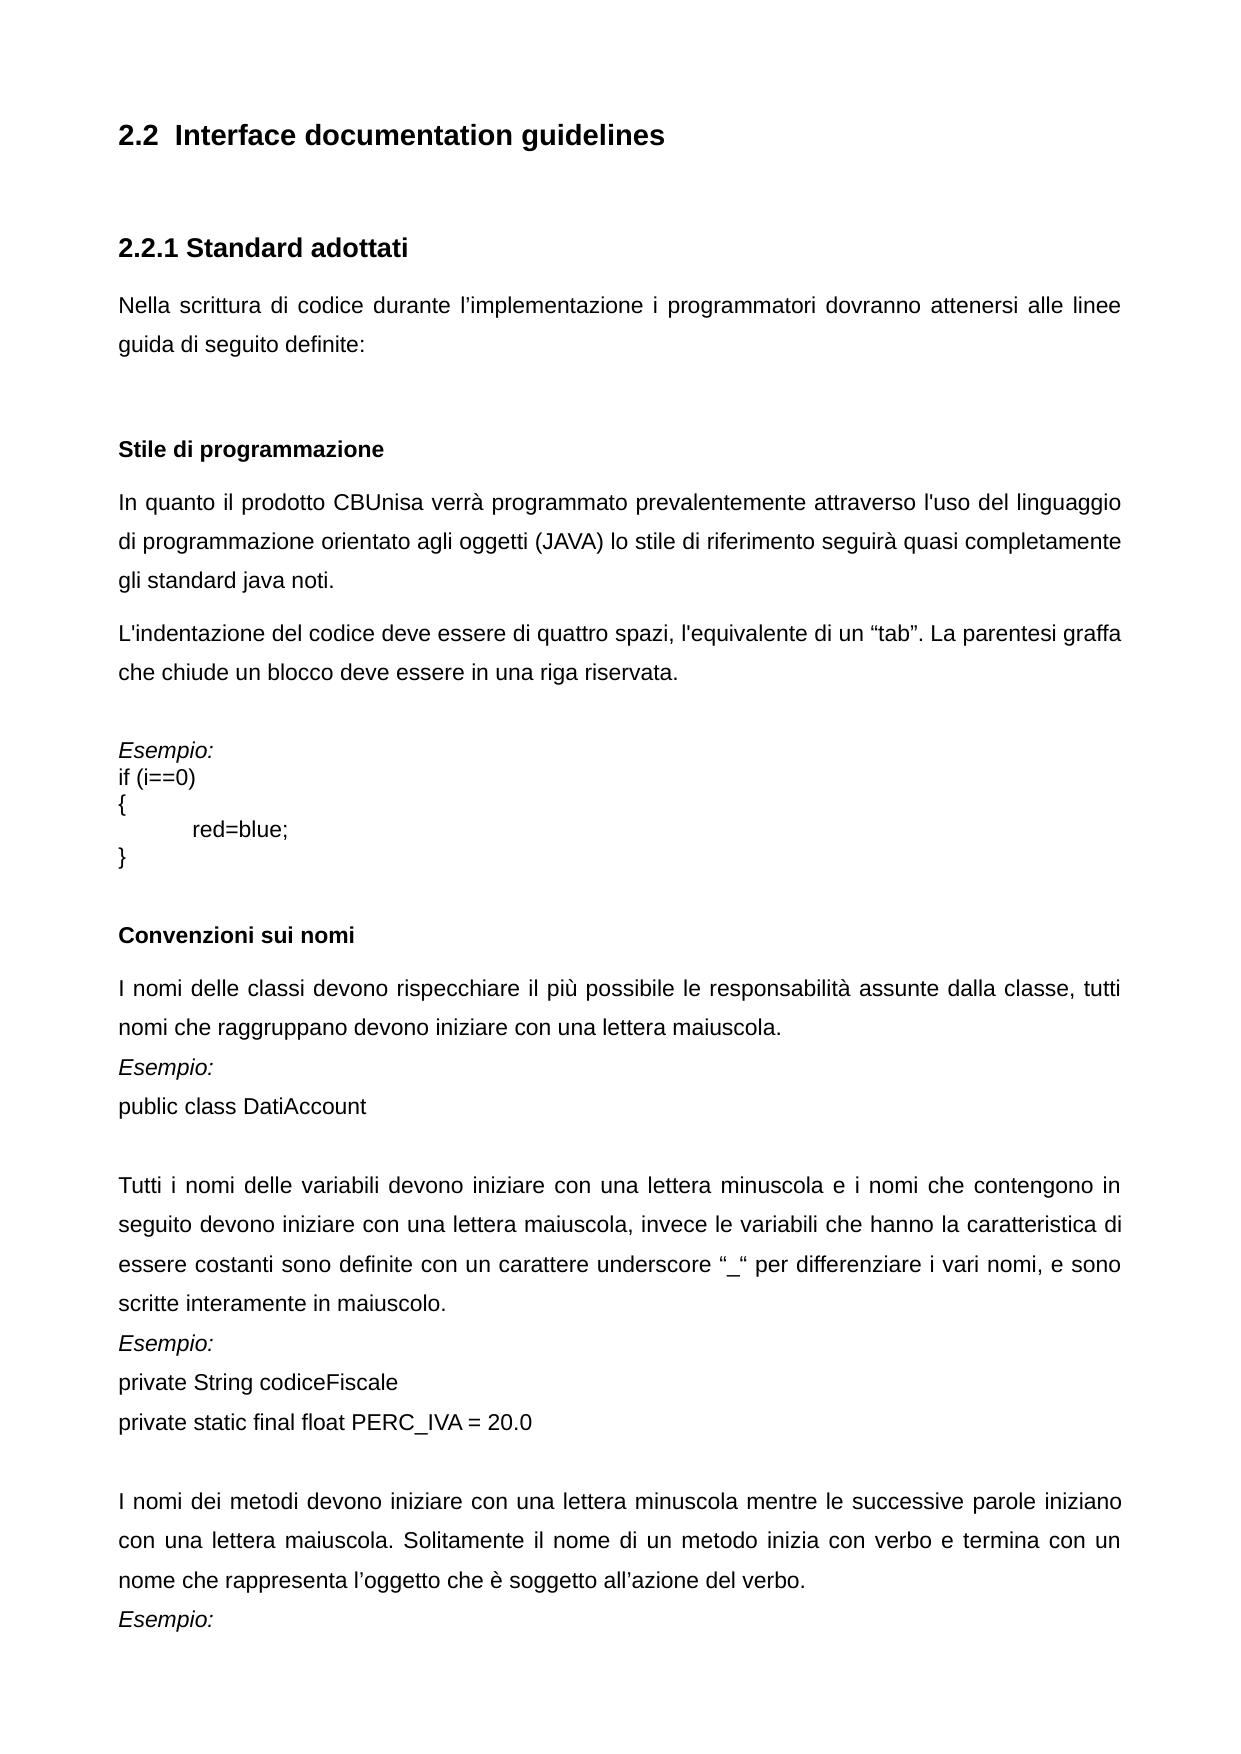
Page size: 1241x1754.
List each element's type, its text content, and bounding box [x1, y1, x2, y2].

text red=blue; [118, 816, 1123, 843]
text Esempio: [118, 1330, 1123, 1356]
text I nomi delle classi devono rispecchiare il più possibile le responsabilità assunte dalla classe, tutti nomi che raggruppano devono iniziare con una lettera maiuscola. [118, 974, 1123, 1040]
text if (i==0) [118, 764, 1123, 790]
text L'indentazione del codice deve essere di quattro spazi, l'equivalente di un “tab”. La parentesi graffa che chiude un blocco deve essere in una riga riservata. [118, 619, 1123, 685]
text Nella scrittura di codice durante l’implementazione i programmatori dovranno attenersi alle linee guida di seguito definite: [118, 292, 1123, 357]
text Stile di programmazione [118, 436, 1123, 462]
text In quanto il prodotto CBUnisa verrà programmato prevalentemente attraverso l'uso del linguaggio di programmazione orientato agli oggetti (JAVA) lo stile di riferimento seguirà quasi completamente gli standard java noti. [118, 488, 1123, 594]
subtitle 2.2 Interface documentation guidelines [118, 118, 1123, 152]
text { [118, 790, 1123, 816]
text } [118, 843, 1123, 869]
text private String codiceFiscale [118, 1369, 1123, 1396]
text Convenzioni sui nomi [118, 922, 1123, 948]
text Tutti i nomi delle variabili devono iniziare con una lettera minuscola e i nomi che contengono in seguito devono iniziare con una lettera maiuscola, invece le variabili che hanno la caratteristica di essere costanti sono definite con un carattere underscore “_“ per differenziare i vari nomi, e sono scritte interamente in maiuscolo. [118, 1172, 1123, 1317]
text public class DatiAccount [118, 1093, 1123, 1119]
subtitle 2.2.1 Standard adottati [118, 232, 1123, 263]
text Esempio: [118, 1053, 1123, 1080]
text Esempio: [118, 737, 1123, 764]
text private static final float PERC_IVA = 20.0 [118, 1409, 1123, 1435]
text I nomi dei metodi devono iniziare con una lettera minuscola mentre le successive parole iniziano con una lettera maiuscola. Solitamente il nome di un metodo inizia con verbo e termina con un nome che rappresenta l’oggetto che è soggetto all’azione del verbo. [118, 1488, 1123, 1593]
text Esempio: [118, 1606, 1123, 1632]
